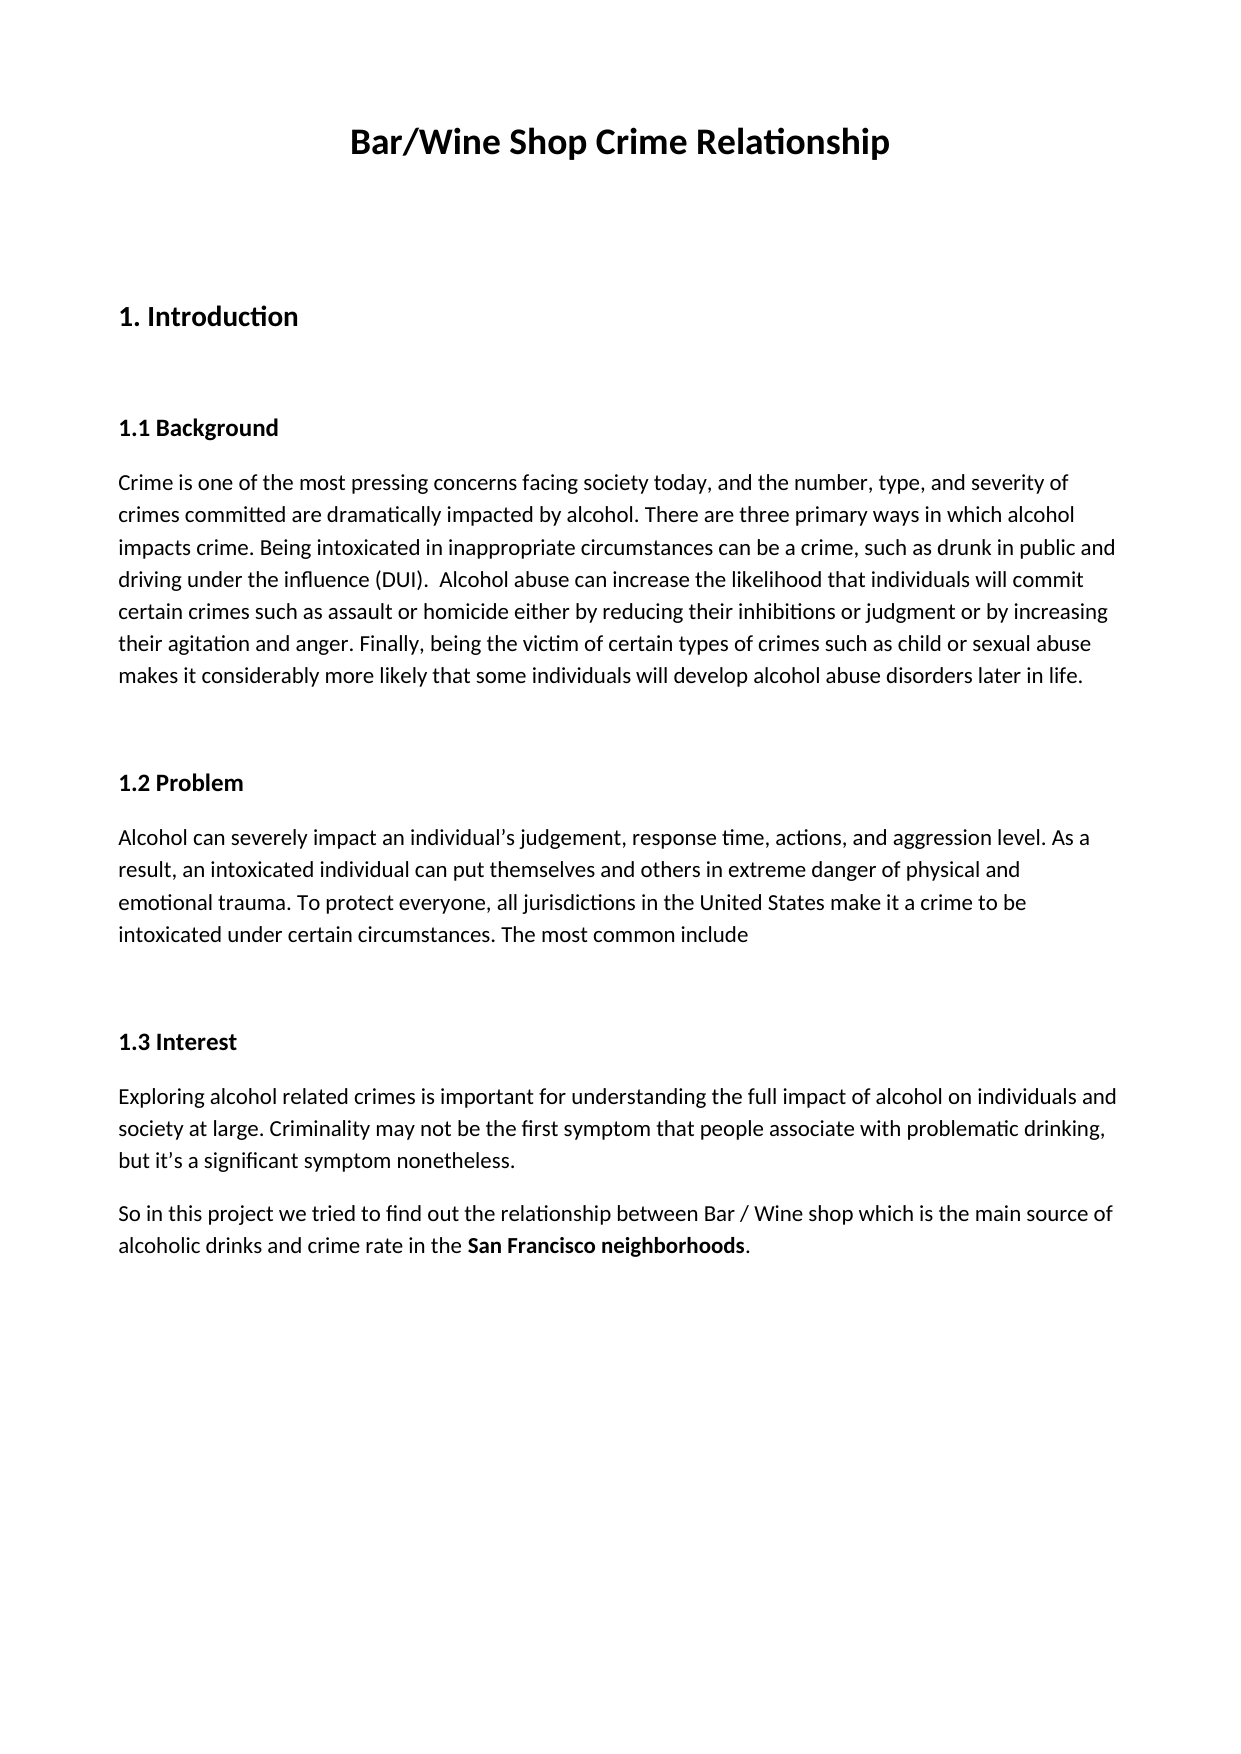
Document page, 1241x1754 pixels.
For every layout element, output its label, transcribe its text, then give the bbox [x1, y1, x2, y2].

text 1.2 Problem [118, 767, 1122, 798]
text Bar/Wine Shop Crime Relationship [118, 118, 1122, 164]
text Alcohol can severely impact an individual’s judgement, response time, actions, and aggression level. As a result, an intoxicated individual can put themselves and others in extreme danger of physical and emotional trauma. To protect everyone, all jurisdictions in the United States make it a crime to be intoxicated under certain circumstances. The most common include [118, 823, 1122, 948]
text 1. Introduction [118, 298, 1122, 333]
text Exploring alcohol related crimes is important for understanding the full impact of alcohol on individuals and society at large. Criminality may not be the first symptom that people associate with problematic drinking, but it’s a significant symptom nonetheless. [118, 1082, 1122, 1174]
text So in this project we tried to find out the relationship between Bar / Wine shop which is the main source of alcoholic drinks and crime rate in the San Francisco neighborhoods. [118, 1199, 1122, 1259]
text Crime is one of the most pressing concerns facing society today, and the number, type, and severity of crimes committed are dramatically impacted by alcohol. There are three primary ways in which alcohol impacts crime. Being intoxicated in inappropriate circumstances can be a crime, such as drunk in public and driving under the influence (DUI). Alcohol abuse can increase the likelihood that individuals will commit certain crimes such as assault or homicide either by reducing their inhibitions or judgment or by increasing their agitation and anger. Finally, being the victim of certain types of crimes such as child or sexual abuse makes it considerably more likely that some individuals will develop alcohol abuse disorders later in life. [118, 468, 1122, 689]
text 1.1 Background [118, 412, 1122, 443]
text 1.3 Interest [118, 1026, 1122, 1056]
